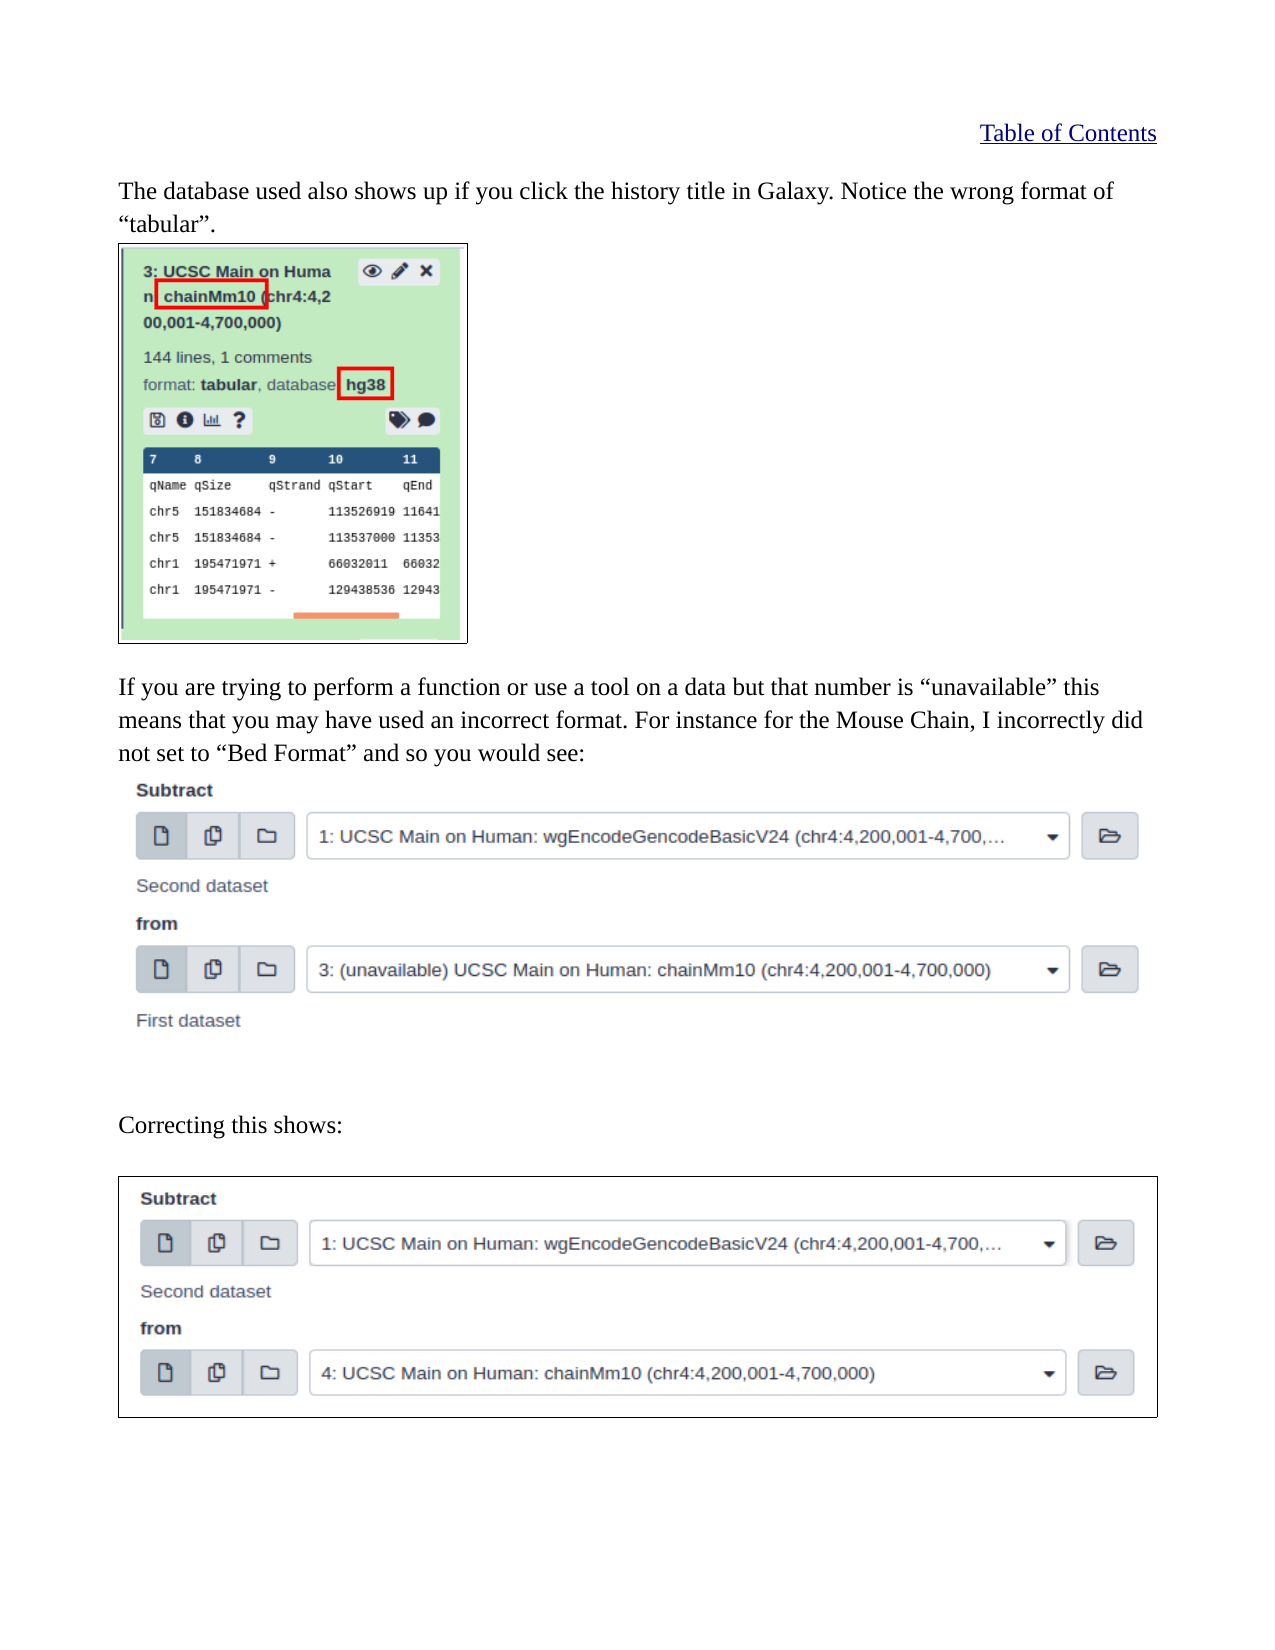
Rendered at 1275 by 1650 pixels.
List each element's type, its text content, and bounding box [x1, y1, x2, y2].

text The database used also shows up if you click the history title in Galaxy. Notice the wrong format of “tabular”. [118, 176, 1157, 238]
picture [121, 1179, 1154, 1415]
text Correcting this shows: [118, 1110, 1157, 1139]
picture [118, 770, 1157, 1040]
picture [121, 245, 464, 640]
text If you are trying to perform a function or use a tool on a data but that number is “unavailable” this means that you may have used an incorrect format. For instance for the Mouse Chain, I incorrectly did not set to “Bed Format” and so you would see: [118, 672, 1157, 766]
